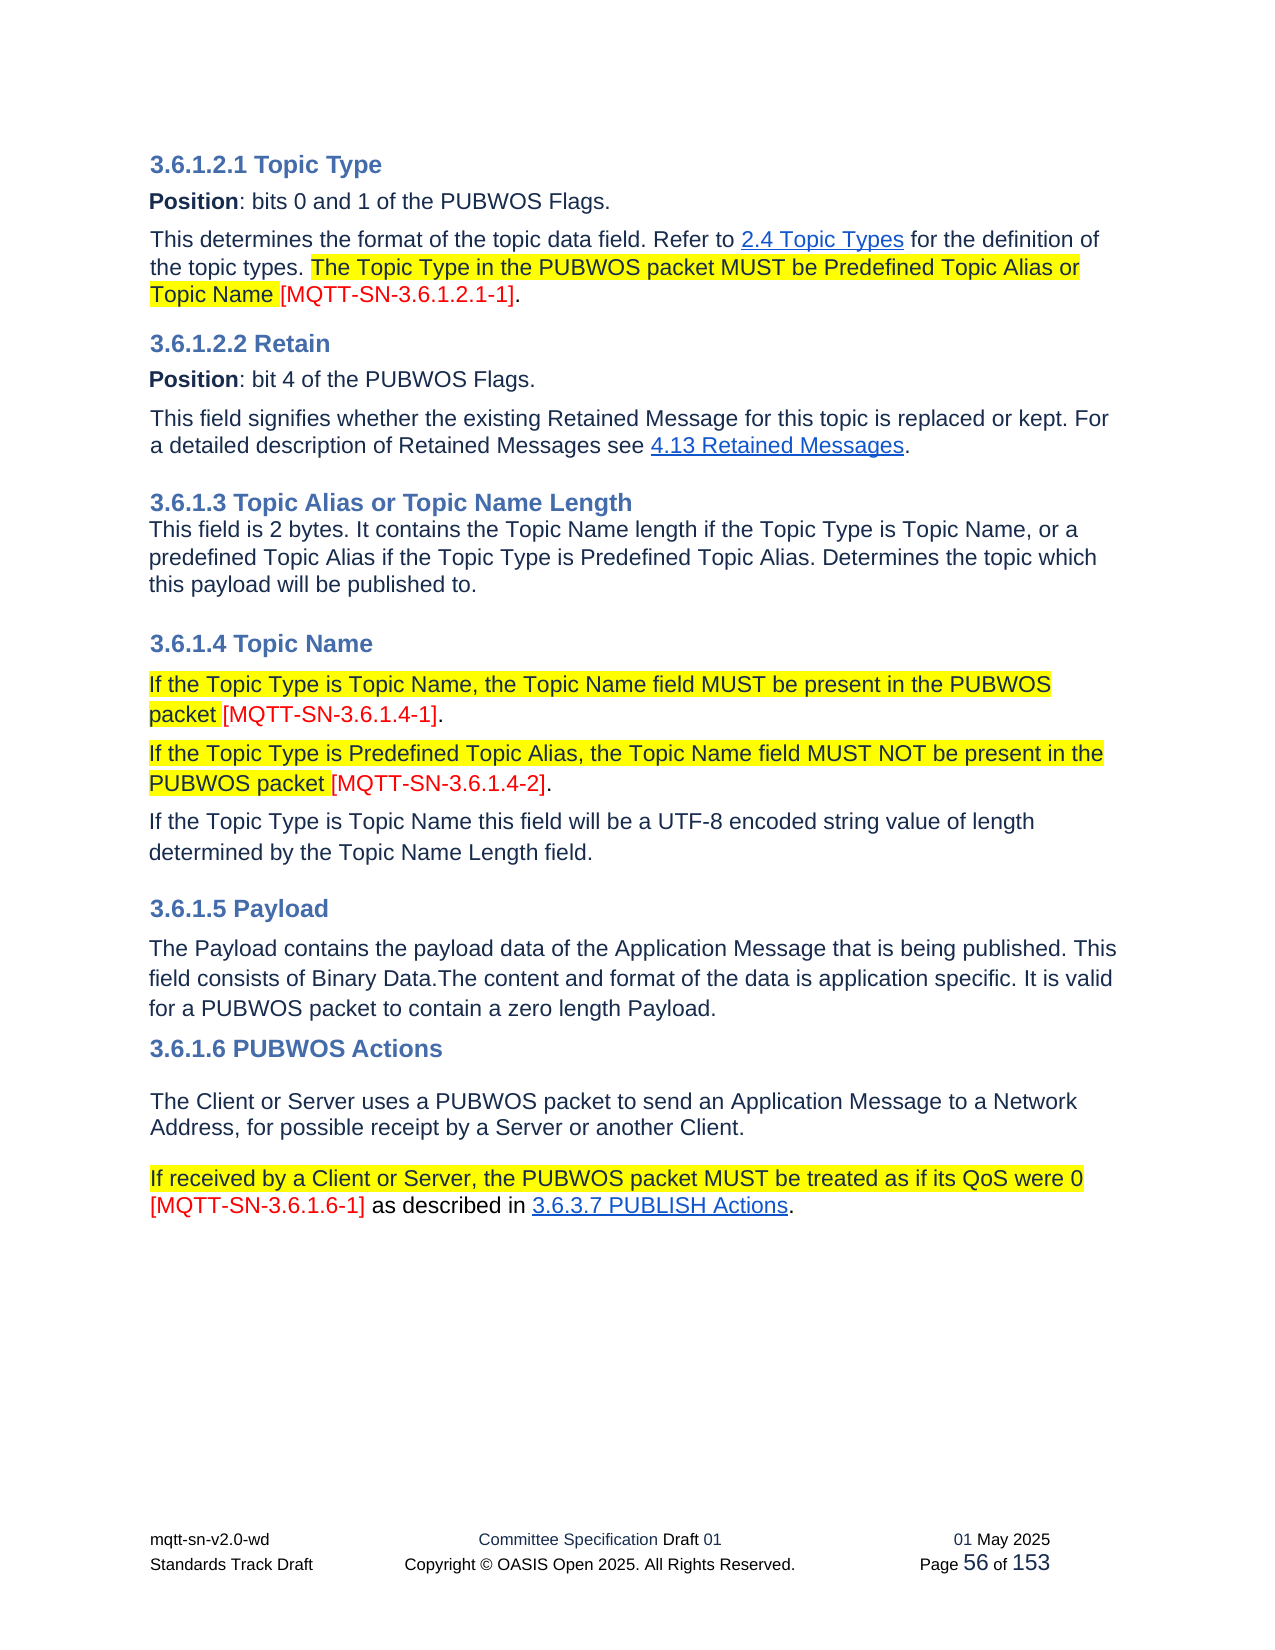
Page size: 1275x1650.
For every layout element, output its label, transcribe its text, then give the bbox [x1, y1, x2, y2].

text The Client or Server uses a PUBWOS packet to send an Application Message to a Network Address, for possible receipt by a Server or another Client. [150, 1088, 1125, 1140]
text This field signifies whether the existing Retained Message for this topic is replaced or kept. For a detailed description of Retained Messages see 4.13 Retained Messages. [150, 405, 1124, 458]
text If the Topic Type is Topic Name, the Topic Name field MUST be present in the PUBWOS packet [MQTT-SN-3.6.1.4-1]. [148, 671, 1124, 727]
text This field is 2 bytes. It contains the Topic Name length if the Topic Type is Topic Name, or a predefined Topic Alias if the Topic Type is Predefined Topic Alias. Determines the topic which this payload will be published to. [148, 516, 1124, 597]
subtitle 3.6.1.5 Payload [150, 894, 1124, 922]
subtitle 3.6.1.4 Topic Name [150, 629, 1124, 658]
text This determines the format of the topic data field. Refer to 2.4 Topic Types for the definition of the topic types. The Topic Type in the PUBWOS packet MUST be Predefined Topic Alias or Topic Name [MQTT-SN-3.6.1.2.1-1]. [150, 226, 1124, 307]
text If the Topic Type is Predefined Topic Alias, the Topic Name field MUST NOT be present in the PUBWOS packet [MQTT-SN-3.6.1.4-2]. [148, 739, 1124, 796]
text Position: bits 0 and 1 of the PUBWOS Flags. [148, 188, 1124, 214]
subtitle 3.6.1.2.1 Topic Type [150, 150, 1124, 179]
subtitle 3.6.1.3 Topic Alias or Topic Name Length [150, 488, 1124, 516]
subtitle 3.6.1.2.2 Retain [150, 328, 1124, 357]
text If received by a Client or Server, the PUBWOS packet MUST be treated as if its QoS were 0 [MQTT-SN-3.6.1.6-1] as described in 3.6.3.7 PUBLISH Actions. [150, 1165, 1125, 1218]
text Position: bit 4 of the PUBWOS Flags. [148, 366, 1124, 392]
subtitle 3.6.1.6 PUBWOS Actions [149, 1034, 1124, 1063]
text If the Topic Type is Topic Name this field will be a UTF-8 encoded string value of length determined by the Topic Name Length field. [148, 808, 1124, 865]
text The Payload contains the payload data of the Application Message that is being published. This field consists of Binary Data.The content and format of the data is application specific. It is valid for a PUBWOS packet to contain a zero length Payload. [148, 935, 1124, 1022]
